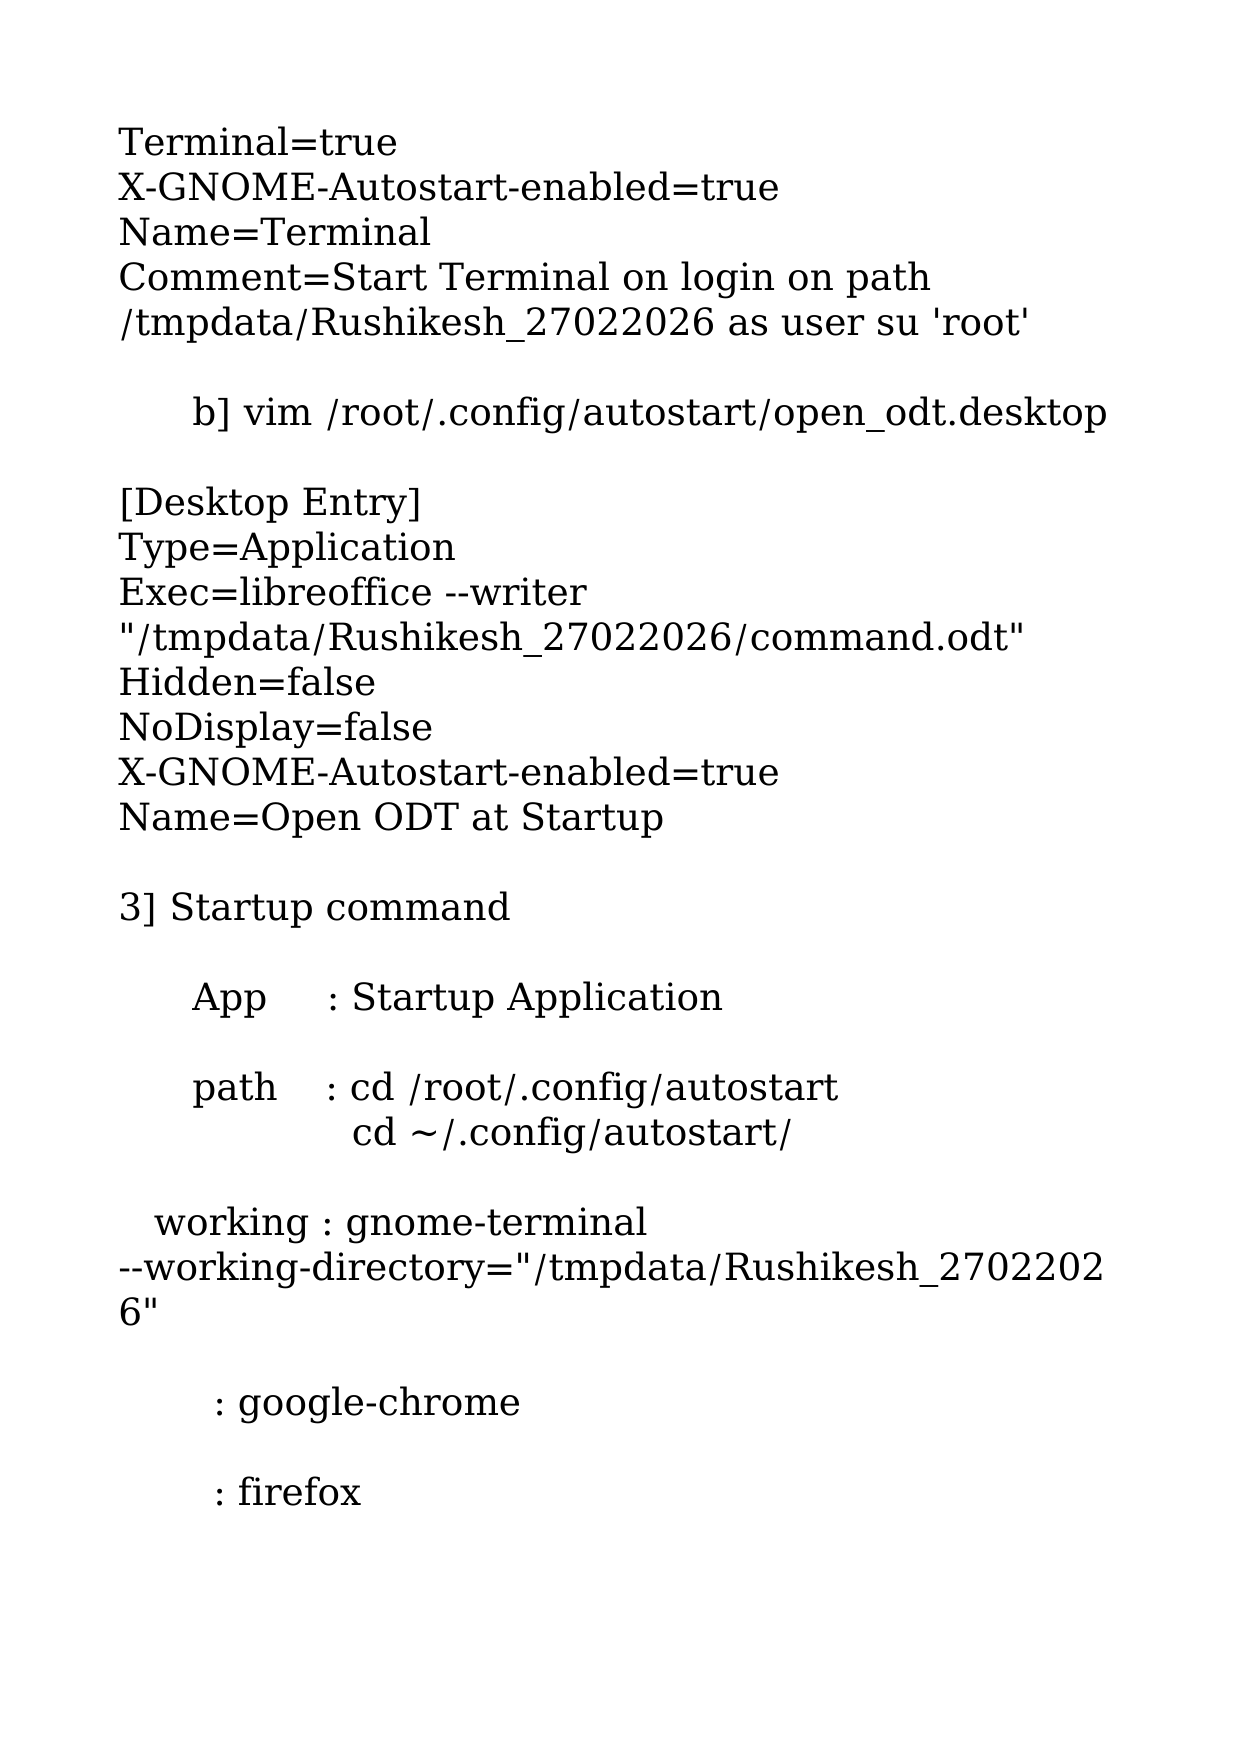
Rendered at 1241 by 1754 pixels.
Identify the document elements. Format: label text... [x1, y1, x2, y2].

text [Desktop Entry] [118, 478, 1122, 523]
text Comment=Start Terminal on login on path /tmpdata/Rushikesh_27022026 as user su 'root' [118, 253, 1122, 343]
text Name=Open ODT at Startup [118, 793, 1122, 838]
text b] vim /root/.config/autostart/open_odt.desktop [118, 388, 1122, 433]
text X-GNOME-Autostart-enabled=true [118, 163, 1122, 208]
text : firefox [118, 1468, 1122, 1513]
text : google-chrome [118, 1378, 1122, 1423]
text Terminal=true [118, 118, 1122, 163]
text X-GNOME-Autostart-enabled=true [118, 748, 1122, 793]
text App : Startup Application [118, 973, 1122, 1018]
text Type=Application [118, 523, 1122, 568]
text Hidden=false [118, 658, 1122, 703]
text Name=Terminal [118, 208, 1122, 253]
text NoDisplay=false [118, 703, 1122, 748]
text cd ~/.config/autostart/ [118, 1108, 1122, 1153]
text Exec=libreoffice --writer "/tmpdata/Rushikesh_27022026/command.odt" [118, 568, 1122, 658]
text 3] Startup command [118, 883, 1122, 928]
text working : gnome-terminal --working-directory="/tmpdata/Rushikesh_27022026" [118, 1198, 1122, 1333]
text path : cd /root/.config/autostart [118, 1063, 1122, 1108]
